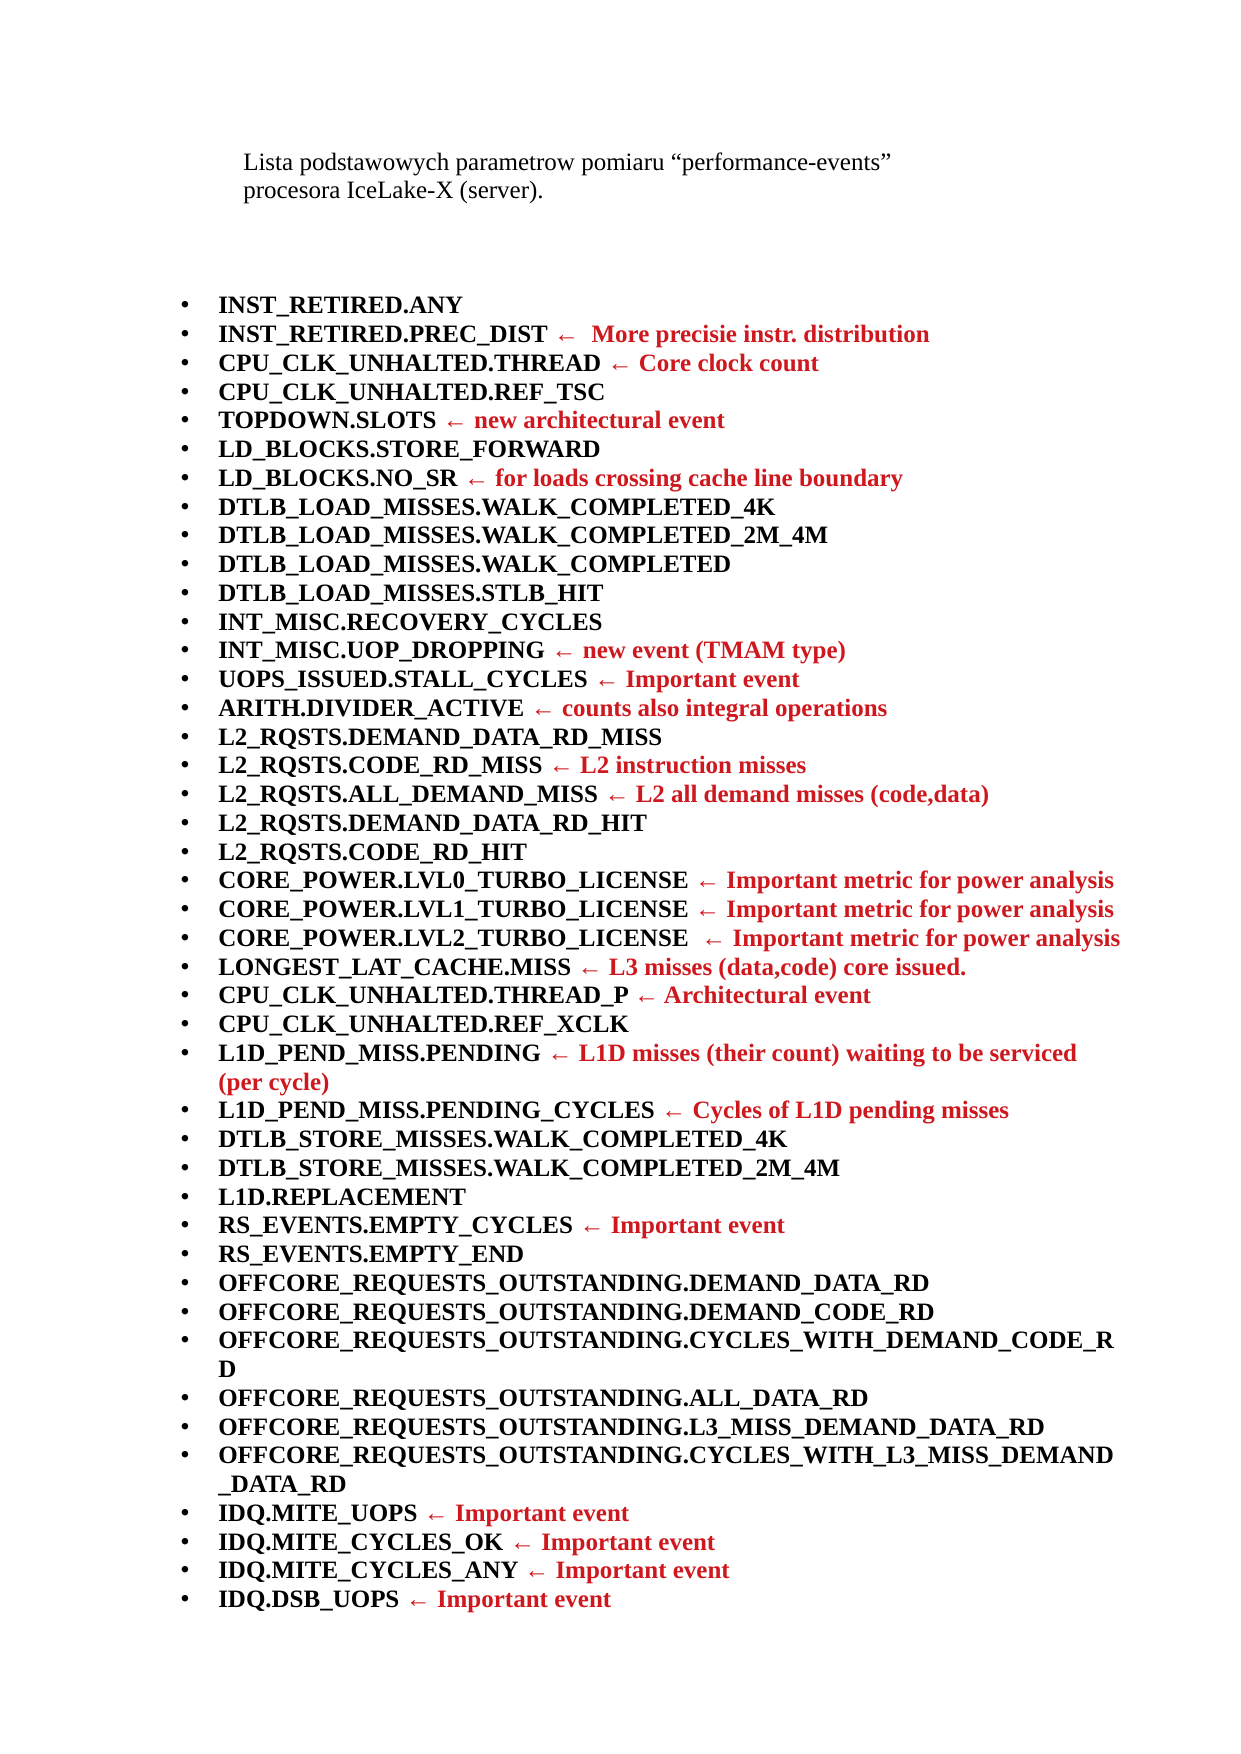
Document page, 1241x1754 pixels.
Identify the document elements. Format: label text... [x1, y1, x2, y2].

list IDQ.MITE_CYCLES_OK ← Important event [181, 1527, 1122, 1556]
list RS_EVENTS.EMPTY_CYCLES ← Important event [181, 1211, 1122, 1239]
list L1D.REPLACEMENT [181, 1182, 1122, 1211]
list IDQ.MITE_UOPS ← Important event [181, 1498, 1122, 1527]
list OFFCORE_REQUESTS_OUTSTANDING.L3_MISS_DEMAND_DATA_RD [181, 1412, 1122, 1441]
list DTLB_LOAD_MISSES.WALK_COMPLETED [181, 549, 1122, 578]
list CPU_CLK_UNHALTED.THREAD ← Core clock count [181, 348, 1122, 377]
list L2_RQSTS.DEMAND_DATA_RD_HIT [181, 808, 1122, 837]
list INST_RETIRED.PREC_DIST ← More precisie instr. distribution [181, 319, 1122, 348]
list CPU_CLK_UNHALTED.REF_TSC [181, 377, 1122, 406]
list DTLB_LOAD_MISSES.STLB_HIT [181, 578, 1122, 607]
list OFFCORE_REQUESTS_OUTSTANDING.DEMAND_CODE_RD [181, 1297, 1122, 1326]
list CORE_POWER.LVL2_TURBO_LICENSE ← Important metric for power analysis [181, 923, 1122, 952]
list OFFCORE_REQUESTS_OUTSTANDING.CYCLES_WITH_L3_MISS_DEMAND_DATA_RD [181, 1441, 1122, 1498]
list LONGEST_LAT_CACHE.MISS ← L3 misses (data,code) core issued. [181, 952, 1122, 981]
list IDQ.MITE_CYCLES_ANY ← Important event [181, 1556, 1122, 1584]
list LD_BLOCKS.NO_SR ← for loads crossing cache line boundary [181, 463, 1122, 492]
list CPU_CLK_UNHALTED.REF_XCLK [181, 1009, 1122, 1038]
list ARITH.DIVIDER_ACTIVE ← counts also integral operations [181, 693, 1122, 722]
list L2_RQSTS.DEMAND_DATA_RD_MISS [181, 722, 1122, 751]
text procesora IceLake-X (server). [118, 176, 1122, 204]
list OFFCORE_REQUESTS_OUTSTANDING.ALL_DATA_RD [181, 1383, 1122, 1412]
list INST_RETIRED.ANY [181, 291, 1122, 319]
list CPU_CLK_UNHALTED.THREAD_P ← Architectural event [181, 981, 1122, 1009]
list DTLB_LOAD_MISSES.WALK_COMPLETED_4K [181, 492, 1122, 521]
list CORE_POWER.LVL1_TURBO_LICENSE ← Important metric for power analysis [181, 894, 1122, 923]
list OFFCORE_REQUESTS_OUTSTANDING.CYCLES_WITH_DEMAND_CODE_RD [181, 1326, 1122, 1383]
list RS_EVENTS.EMPTY_END [181, 1239, 1122, 1268]
list CORE_POWER.LVL0_TURBO_LICENSE ← Important metric for power analysis [181, 866, 1122, 894]
list INT_MISC.UOP_DROPPING ← new event (TMAM type) [181, 636, 1122, 664]
list DTLB_LOAD_MISSES.WALK_COMPLETED_2M_4M [181, 521, 1122, 549]
list IDQ.DSB_UOPS ← Important event [181, 1584, 1122, 1613]
list TOPDOWN.SLOTS ← new architectural event [181, 406, 1122, 434]
list LD_BLOCKS.STORE_FORWARD [181, 434, 1122, 463]
list L2_RQSTS.CODE_RD_HIT [181, 837, 1122, 866]
text Lista podstawowych parametrow pomiaru “performance-events” [118, 147, 1122, 176]
list INT_MISC.RECOVERY_CYCLES [181, 607, 1122, 636]
list OFFCORE_REQUESTS_OUTSTANDING.DEMAND_DATA_RD [181, 1268, 1122, 1297]
list L2_RQSTS.CODE_RD_MISS ← L2 instruction misses [181, 751, 1122, 779]
list UOPS_ISSUED.STALL_CYCLES ← Important event [181, 664, 1122, 693]
list L2_RQSTS.ALL_DEMAND_MISS ← L2 all demand misses (code,data) [181, 779, 1122, 808]
list L1D_PEND_MISS.PENDING_CYCLES ← Cycles of L1D pending misses [181, 1096, 1122, 1124]
list L1D_PEND_MISS.PENDING ← L1D misses (their count) waiting to be serviced (per cycle) [181, 1038, 1122, 1096]
list DTLB_STORE_MISSES.WALK_COMPLETED_4K [181, 1124, 1122, 1153]
list DTLB_STORE_MISSES.WALK_COMPLETED_2M_4M [181, 1153, 1122, 1182]
